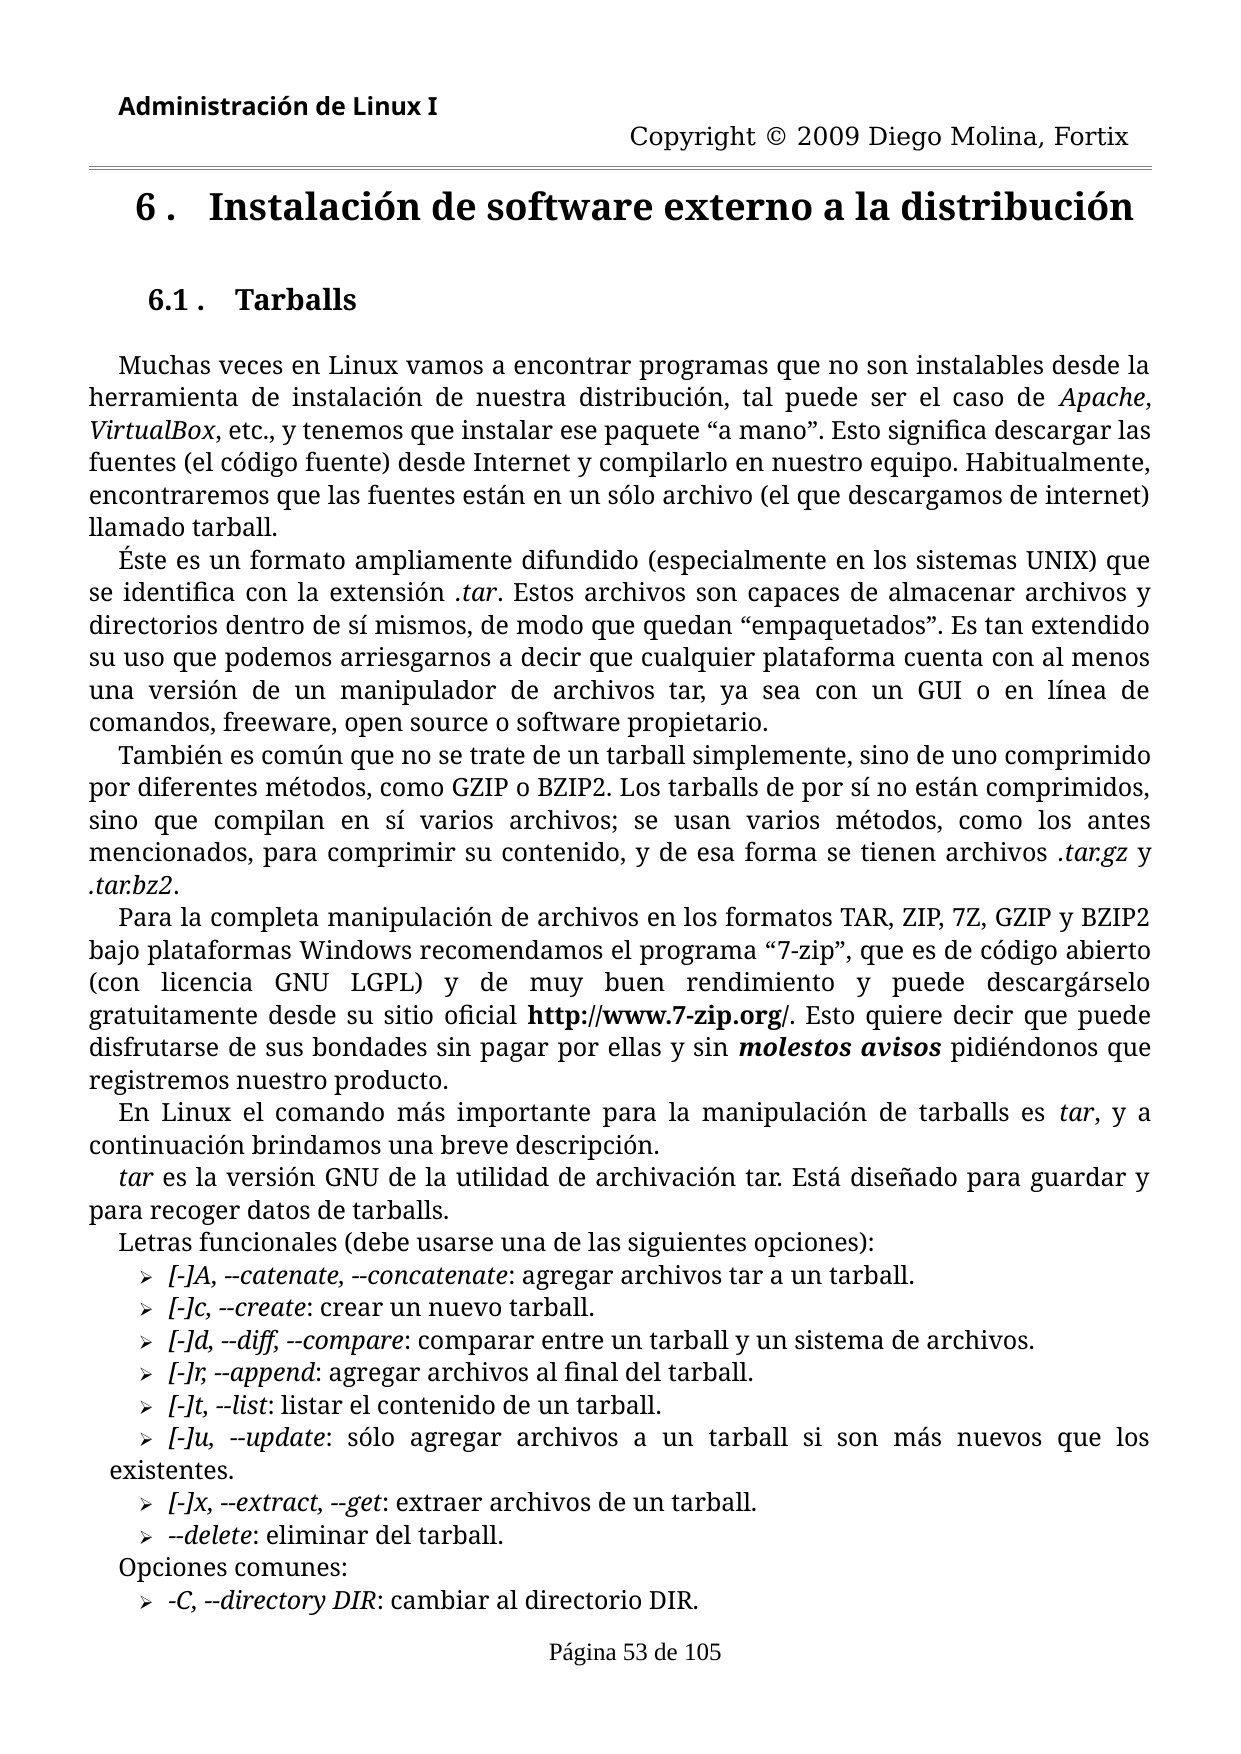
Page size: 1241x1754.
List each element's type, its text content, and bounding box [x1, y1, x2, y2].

text Para la completa manipulación de archivos en los formatos TAR, ZIP, 7Z, GZIP y BZIP2 bajo plataformas Windows recomendamos el programa “7-zip”, que es de código abierto (con licencia GNU LGPL) y de muy buen rendimiento y puede descargárselo gratuitamente desde su sitio oficial http://www.7-zip.org/. Esto quiere decir que puede disfrutarse de sus bondades sin pagar por ellas y sin molestos avisos pidiéndonos que registremos nuestro producto. [88, 901, 1152, 1096]
subtitle Instalación de software externo a la distribución [88, 181, 1152, 232]
text Letras funcionales (debe usarse una de las siguientes opciones): [88, 1226, 1152, 1258]
list [-]d, --diff, --compare: comparar entre un tarball y un sistema de archivos. [88, 1323, 1152, 1356]
list [-]A, --catenate, --concatenate: agregar archivos tar a un tarball. [88, 1258, 1152, 1291]
list [-]c, --create: crear un nuevo tarball. [88, 1291, 1152, 1323]
list [-]t, --list: listar el contenido de un tarball. [88, 1388, 1152, 1421]
list [-]u, --update: sólo agregar archivos a un tarball si son más nuevos que los existentes. [88, 1421, 1152, 1486]
list --delete: eliminar del tarball. [88, 1518, 1152, 1551]
text Muchas veces en Linux vamos a encontrar programas que no son instalables desde la herramienta de instalación de nuestra distribución, tal puede ser el caso de Apache, VirtualBox, etc., y tenemos que instalar ese paquete “a mano”. Esto significa descargar las fuentes (el código fuente) desde Internet y compilarlo en nuestro equipo. Habitualmente, encontraremos que las fuentes están en un sólo archivo (el que descargamos de internet) llamado tarball. [88, 348, 1152, 543]
text También es común que no se trate de un tarball simplemente, sino de uno comprimido por diferentes métodos, como GZIP o BZIP2. Los tarballs de por sí no están comprimidos, sino que compilan en sí varios archivos; se usan varios métodos, como los antes mencionados, para comprimir su contenido, y de esa forma se tienen archivos .tar.gz y .tar.bz2. [88, 738, 1152, 901]
text En Linux el comando más importante para la manipulación de tarballs es tar, y a continuación brindamos una breve descripción. [88, 1096, 1152, 1161]
subtitle Tarballs [88, 279, 1152, 319]
list [-]r, --append: agregar archivos al final del tarball. [88, 1356, 1152, 1388]
text Éste es un formato ampliamente difundido (especialmente en los sistemas UNIX) que se identifica con la extensión .tar. Estos archivos son capaces de almacenar archivos y directorios dentro de sí mismos, de modo que quedan “empaquetados”. Es tan extendido su uso que podemos arriesgarnos a decir que cualquier plataforma cuenta con al menos una versión de un manipulador de archivos tar, ya sea con un GUI o en línea de comandos, freeware, open source o software propietario. [88, 543, 1152, 738]
text Opciones comunes: [88, 1551, 1152, 1583]
list -C, --directory DIR: cambiar al directorio DIR. [88, 1583, 1152, 1616]
list [-]x, --extract, --get: extraer archivos de un tarball. [88, 1486, 1152, 1518]
text tar es la versión GNU de la utilidad de archivación tar. Está diseñado para guardar y para recoger datos de tarballs. [88, 1161, 1152, 1226]
